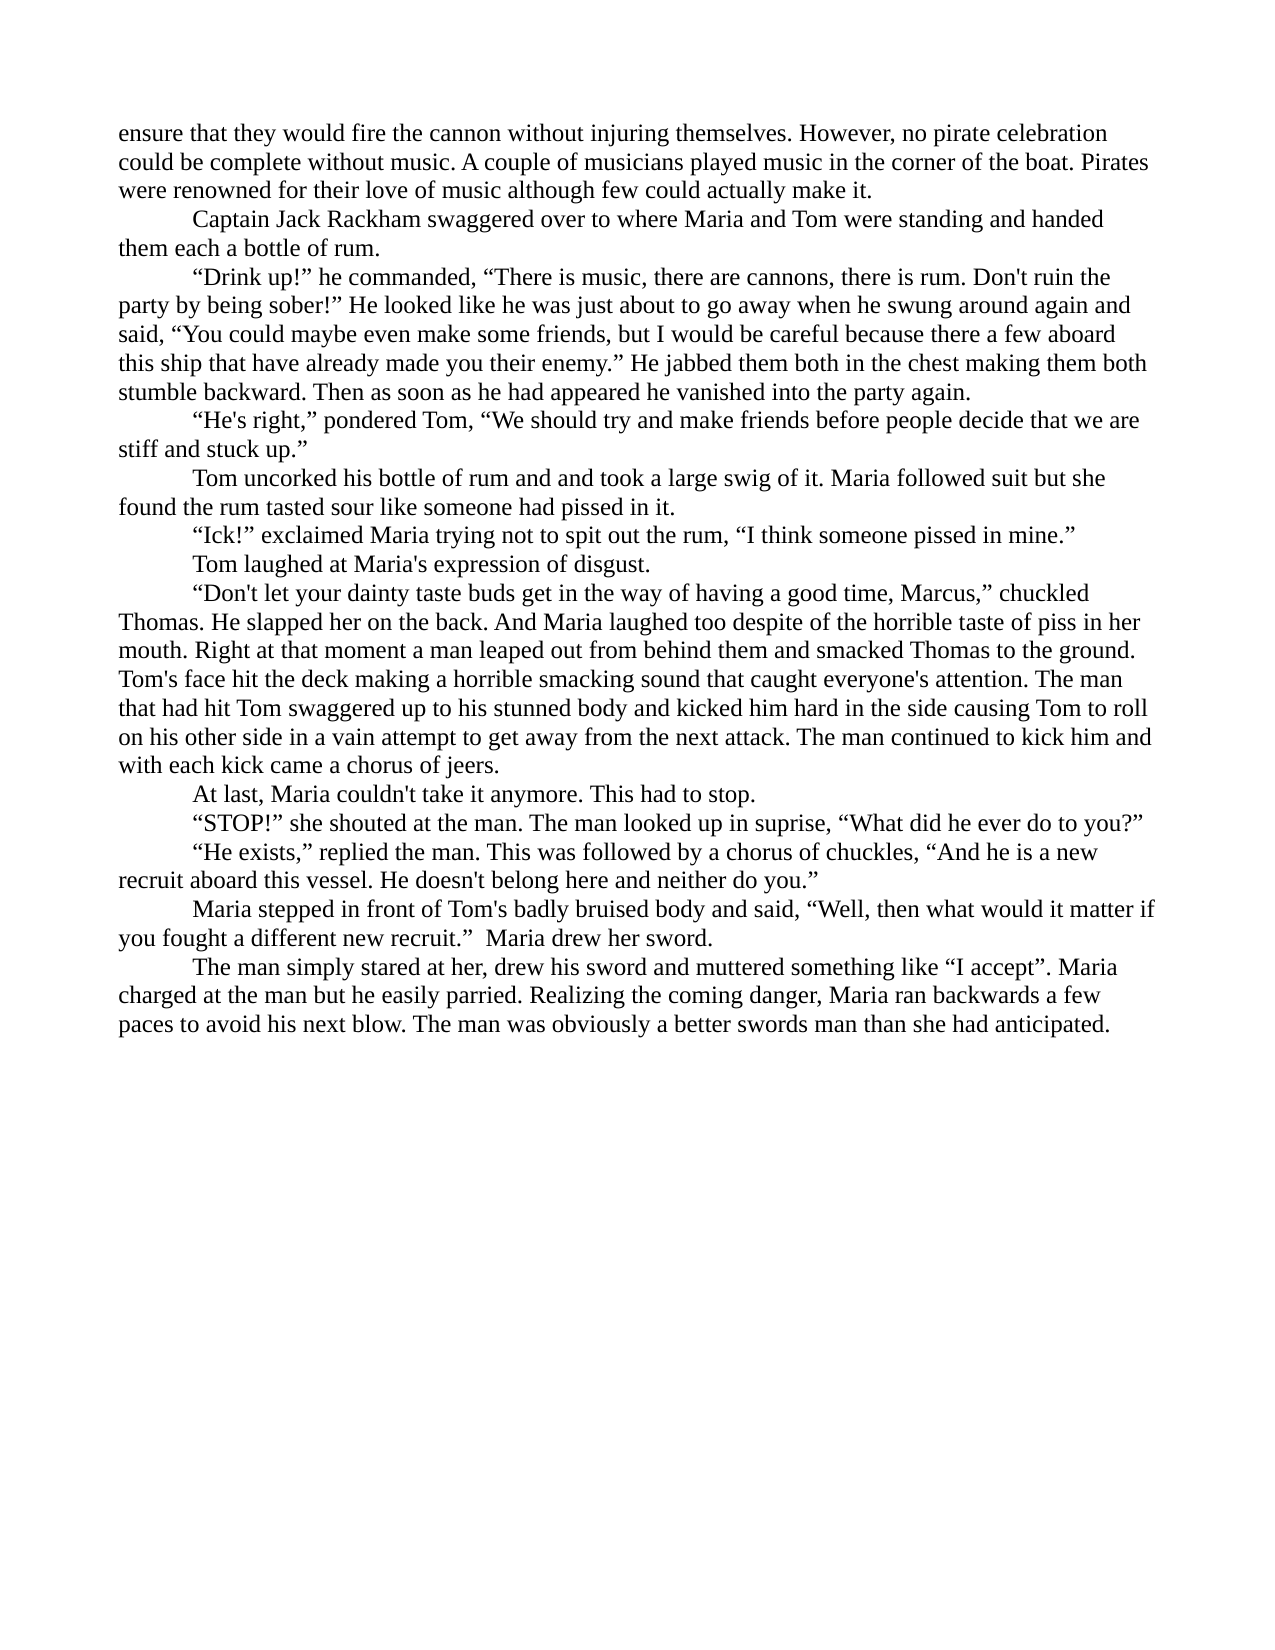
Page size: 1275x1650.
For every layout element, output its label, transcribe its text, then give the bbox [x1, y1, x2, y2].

text At last, Maria couldn't take it anymore. This had to stop. [118, 779, 1157, 808]
text Captain Jack Rackham swaggered over to where Maria and Tom were standing and handed them each a bottle of rum. [118, 204, 1157, 262]
text ensure that they would fire the cannon without injuring themselves. However, no pirate celebration could be complete without music. A couple of musicians played music in the corner of the boat. Pirates were renowned for their love of music although few could actually make it. [118, 118, 1157, 204]
text “Ick!” exclaimed Maria trying not to spit out the rum, “I think someone pissed in mine.” [118, 521, 1157, 549]
text “Don't let your dainty taste buds get in the way of having a good time, Marcus,” chuckled Thomas. He slapped her on the back. And Maria laughed too despite of the horrible taste of piss in her mouth. Right at that moment a man leaped out from behind them and smacked Thomas to the ground. Tom's face hit the deck making a horrible smacking sound that caught everyone's attention. The man that had hit Tom swaggered up to his stunned body and kicked him hard in the side causing Tom to roll on his other side in a vain attempt to get away from the next attack. The man continued to kick him and with each kick came a chorus of jeers. [118, 578, 1157, 779]
text Maria stepped in front of Tom's badly bruised body and said, “Well, then what would it matter if you fought a different new recruit.” Maria drew her sword. [118, 894, 1157, 952]
text “STOP!” she shouted at the man. The man looked up in suprise, “What did he ever do to you?” [118, 808, 1157, 837]
text “He exists,” replied the man. This was followed by a chorus of chuckles, “And he is a new recruit aboard this vessel. He doesn't belong here and neither do you.” [118, 837, 1157, 894]
text “Drink up!” he commanded, “There is music, there are cannons, there is rum. Don't ruin the party by being sober!” He looked like he was just about to go away when he swung around again and said, “You could maybe even make some friends, but I would be careful because there a few aboard this ship that have already made you their enemy.” He jabbed them both in the chest making them both stumble backward. Then as soon as he had appeared he vanished into the party again. [118, 262, 1157, 406]
text Tom laughed at Maria's expression of disgust. [118, 549, 1157, 578]
text The man simply stared at her, drew his sword and muttered something like “I accept”. Maria charged at the man but he easily parried. Realizing the coming danger, Maria ran backwards a few paces to avoid his next blow. The man was obviously a better swords man than she had anticipated. [118, 952, 1157, 1038]
text Tom uncorked his bottle of rum and and took a large swig of it. Maria followed suit but she found the rum tasted sour like someone had pissed in it. [118, 463, 1157, 521]
text “He's right,” pondered Tom, “We should try and make friends before people decide that we are stiff and stuck up.” [118, 406, 1157, 463]
